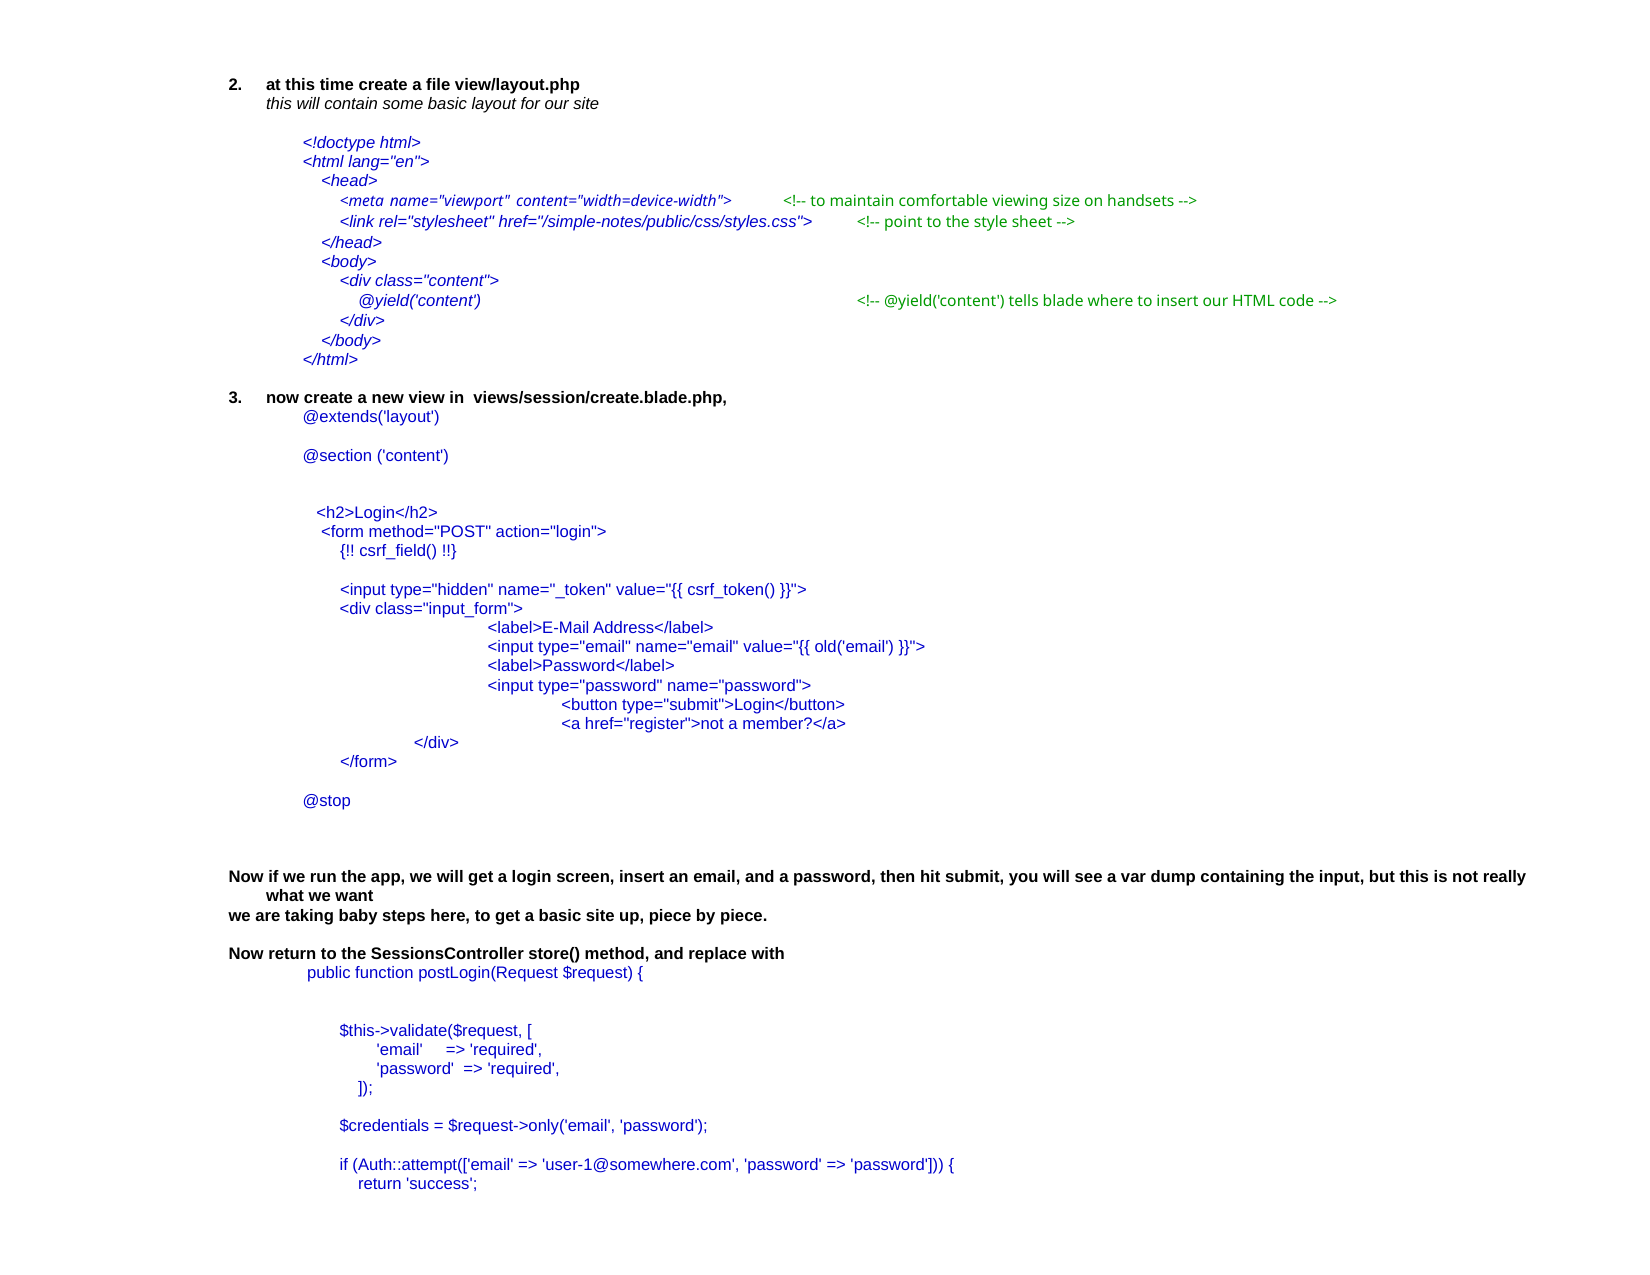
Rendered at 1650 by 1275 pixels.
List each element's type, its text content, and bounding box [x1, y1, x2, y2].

text @stop [302, 790, 1532, 809]
text Now if we run the app, we will get a login screen, insert an email, and a password, then hit submit, you will see a var dump containing the input, but this is not really what we want [228, 867, 1532, 905]
list at this time create a file view/layout.php [228, 75, 1532, 94]
text <link rel="stylesheet" href="/simple-notes/public/css/styles.css"> <!-- point to the style sheet --> [302, 211, 1532, 232]
text <input type="email" name="email" value="{{ old('email') }}"> [302, 637, 1532, 656]
text <a href="register">not a member?</a> [302, 714, 1532, 733]
text @section ('content') [302, 445, 1532, 464]
text <label>E-Mail Address</label> [302, 618, 1532, 637]
text <form method="POST" action="login"> [302, 522, 1532, 541]
text @yield('content') <!-- @yield('content') tells blade where to insert our HTML code --> [302, 290, 1532, 311]
text $credentials = $request->only('email', 'password'); [302, 1116, 1532, 1135]
list this will contain some basic layout for our site [228, 94, 1532, 113]
text </div> [302, 733, 1532, 752]
text if (Auth::attempt(['email' => 'user-1@somewhere.com', 'password' => 'password'])) { [302, 1154, 1532, 1174]
text Now return to the SessionsController store() method, and replace with [228, 944, 1532, 963]
text <input type="hidden" name="_token" value="{{ csrf_token() }}"> [302, 579, 1532, 599]
text <!doctype html> [302, 132, 1532, 152]
text ]); [302, 1078, 1532, 1097]
text </body> [302, 330, 1532, 349]
text @extends('layout') [302, 407, 1532, 426]
text <body> [302, 252, 1532, 271]
list now create a new view in views/session/create.blade.php, [228, 388, 1532, 407]
text </head> [302, 232, 1532, 252]
text </form> [302, 752, 1532, 771]
text public function postLogin(Request $request) { [302, 963, 1532, 982]
text <head> [302, 171, 1532, 190]
text <div class="input_form"> [302, 599, 1532, 618]
text 'password' => 'required', [302, 1059, 1532, 1078]
text $this->validate($request, [ [302, 1020, 1532, 1039]
text 'email' => 'required', [302, 1039, 1532, 1059]
text <html lang="en"> [302, 152, 1532, 171]
text <meta name="viewport" content="width=device-width"> <!-- to maintain comfortable viewing size on handsets --> [302, 190, 1532, 211]
text {!! csrf_field() !!} [302, 541, 1532, 560]
text <div class="content"> [302, 271, 1532, 290]
text <input type="password" name="password"> [302, 675, 1532, 694]
text <label>Password</label> [302, 656, 1532, 675]
text <h2>Login</h2> [302, 503, 1532, 522]
text <button type="submit">Login</button> [302, 694, 1532, 714]
text we are taking baby steps here, to get a basic site up, piece by piece. [228, 905, 1532, 924]
text </html> [302, 349, 1532, 369]
text </div> [302, 311, 1532, 330]
text return 'success'; [302, 1174, 1532, 1193]
